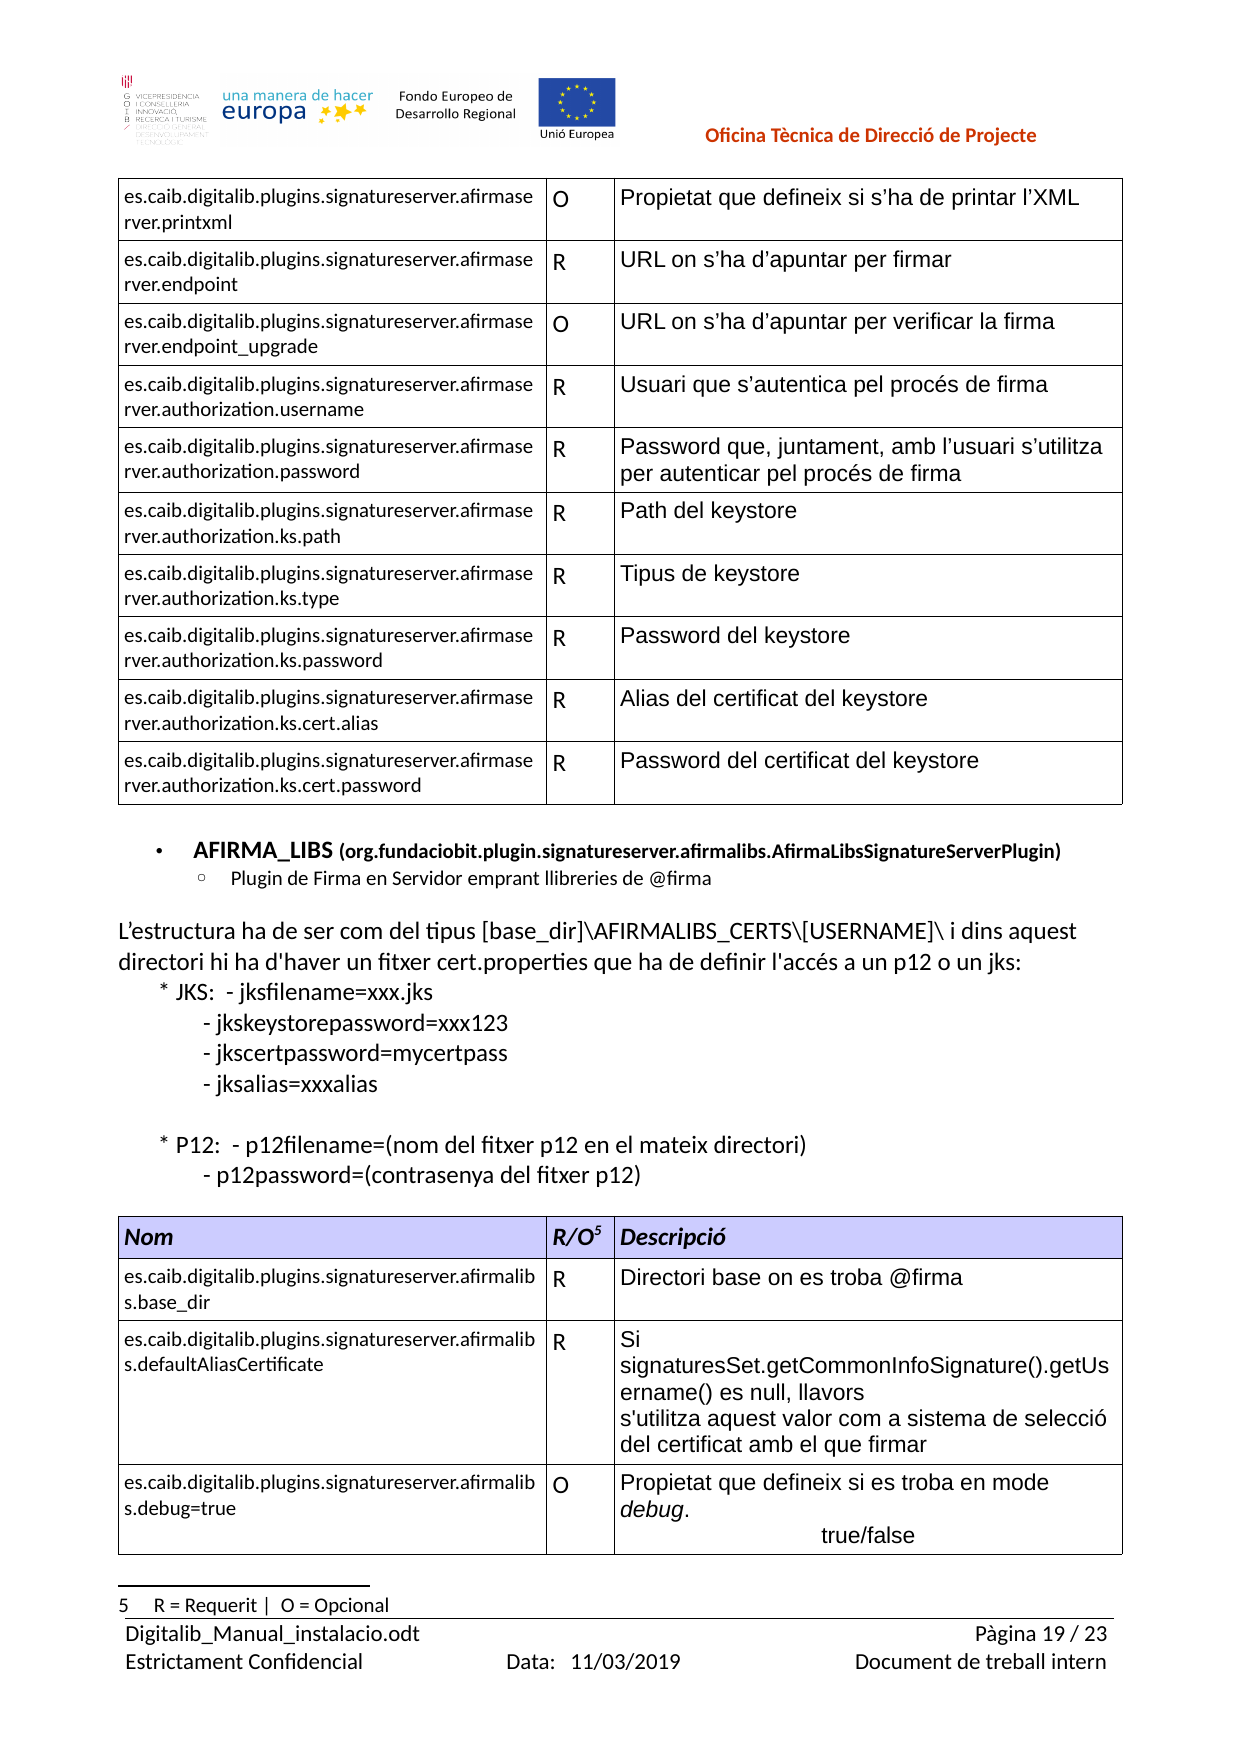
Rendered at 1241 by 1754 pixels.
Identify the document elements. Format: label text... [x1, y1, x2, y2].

table_cell URL on s’ha d’apuntar per firmar [615, 241, 1122, 302]
table_cell es.caib.digitalib.plugins.signatureserver.afirmaserver.authorization.ks.password [119, 617, 546, 679]
table_cell es.caib.digitalib.plugins.signatureserver.afirmaserver.authorization.ks.type [119, 555, 546, 616]
text * JKS: - jksfilename=xxx.jks [118, 977, 1122, 1007]
table_header Nom [119, 1217, 546, 1258]
table_cell R [547, 742, 614, 803]
table_cell R [547, 555, 614, 616]
table_cell es.caib.digitalib.plugins.signatureserver.afirmaserver.authorization.ks.path [119, 493, 546, 554]
list AFIRMA_LIBS (org.fundaciobit.plugin.signatureserver.afirmalibs.AfirmaLibsSignatureServerPlugin) [156, 834, 1122, 865]
text * P12: - p12filename=(nom del fitxer p12 en el mateix directori) [118, 1129, 1122, 1160]
table_cell R [547, 680, 614, 741]
picture [219, 73, 621, 147]
table_cell es.caib.digitalib.plugins.signatureserver.afirmaserver.endpoint [119, 241, 546, 302]
table_cell Directori base on es troba @firma [615, 1259, 1122, 1320]
table_cell R [547, 241, 614, 302]
text - jkskeystorepassword=xxx123 [118, 1007, 1122, 1038]
table_cell es.caib.digitalib.plugins.signatureserver.afirmalibs.defaultAliasCertificate [119, 1321, 546, 1463]
text - jkscertpassword=mycertpass [118, 1038, 1122, 1068]
table_cell R [547, 1259, 614, 1320]
text L’estructura ha de ser com del tipus [base_dir]\AFIRMALIBS_CERTS\[USERNAME]\ i dins aquest directori hi ha d'haver un fitxer cert.properties que ha de definir l'accés a un p12 o un jks: [118, 916, 1122, 977]
table_cell Tipus de keystore [615, 555, 1122, 616]
table_cell Propietat que defineix si es troba en mode debug. true/false [615, 1465, 1122, 1554]
table_cell R [547, 428, 614, 492]
table_header R/O [547, 1217, 614, 1258]
table_cell es.caib.digitalib.plugins.signatureserver.afirmalibs.base_dir [119, 1259, 546, 1320]
table_cell Propietat que defineix si s’ha de printar l’XML [615, 179, 1122, 240]
table_cell O [547, 1465, 614, 1554]
table_cell Usuari que s’autentica pel procés de firma [615, 366, 1122, 427]
table_cell es.caib.digitalib.plugins.signatureserver.afirmaserver.endpoint_upgrade [119, 304, 546, 365]
table_cell Password del certificat del keystore [615, 742, 1122, 803]
text - p12password=(contrasenya del fitxer p12) [118, 1160, 1122, 1190]
table_cell Password del keystore [615, 617, 1122, 679]
table_cell R [547, 366, 614, 427]
table_header Descripció [615, 1217, 1122, 1258]
table_cell es.caib.digitalib.plugins.signatureserver.afirmaserver.authorization.password [119, 428, 546, 492]
table_cell Alias del certificat del keystore [615, 680, 1122, 741]
table_cell R [547, 1321, 614, 1463]
table_cell URL on s’ha d’apuntar per verificar la firma [615, 304, 1122, 365]
picture [118, 73, 213, 147]
table_cell es.caib.digitalib.plugins.signatureserver.afirmaserver.authorization.ks.cert.password [119, 742, 546, 803]
table_cell es.caib.digitalib.plugins.signatureserver.afirmaserver.authorization.ks.cert.alias [119, 680, 546, 741]
table_cell O [547, 304, 614, 365]
table_cell R [547, 617, 614, 679]
table_cell es.caib.digitalib.plugins.signatureserver.afirmaserver.printxml [119, 179, 546, 240]
table_cell Path del keystore [615, 493, 1122, 554]
table_cell O [547, 179, 614, 240]
text - jksalias=xxxalias [118, 1068, 1122, 1099]
table_cell Password que, juntament, amb l’usuari s’utilitza per autenticar pel procés de firma [615, 428, 1122, 492]
table_cell Si signaturesSet.getCommonInfoSignature().getUsername() es null, llavors s'utilitza aquest valor com a sistema de selecció del certificat amb el que firmar [615, 1321, 1122, 1463]
table_cell es.caib.digitalib.plugins.signatureserver.afirmaserver.authorization.username [119, 366, 546, 427]
list Plugin de Firma en Servidor emprant llibreries de @firma [193, 865, 1122, 890]
table_cell es.caib.digitalib.plugins.signatureserver.afirmalibs.debug=true [119, 1465, 546, 1554]
table_cell R [547, 493, 614, 554]
